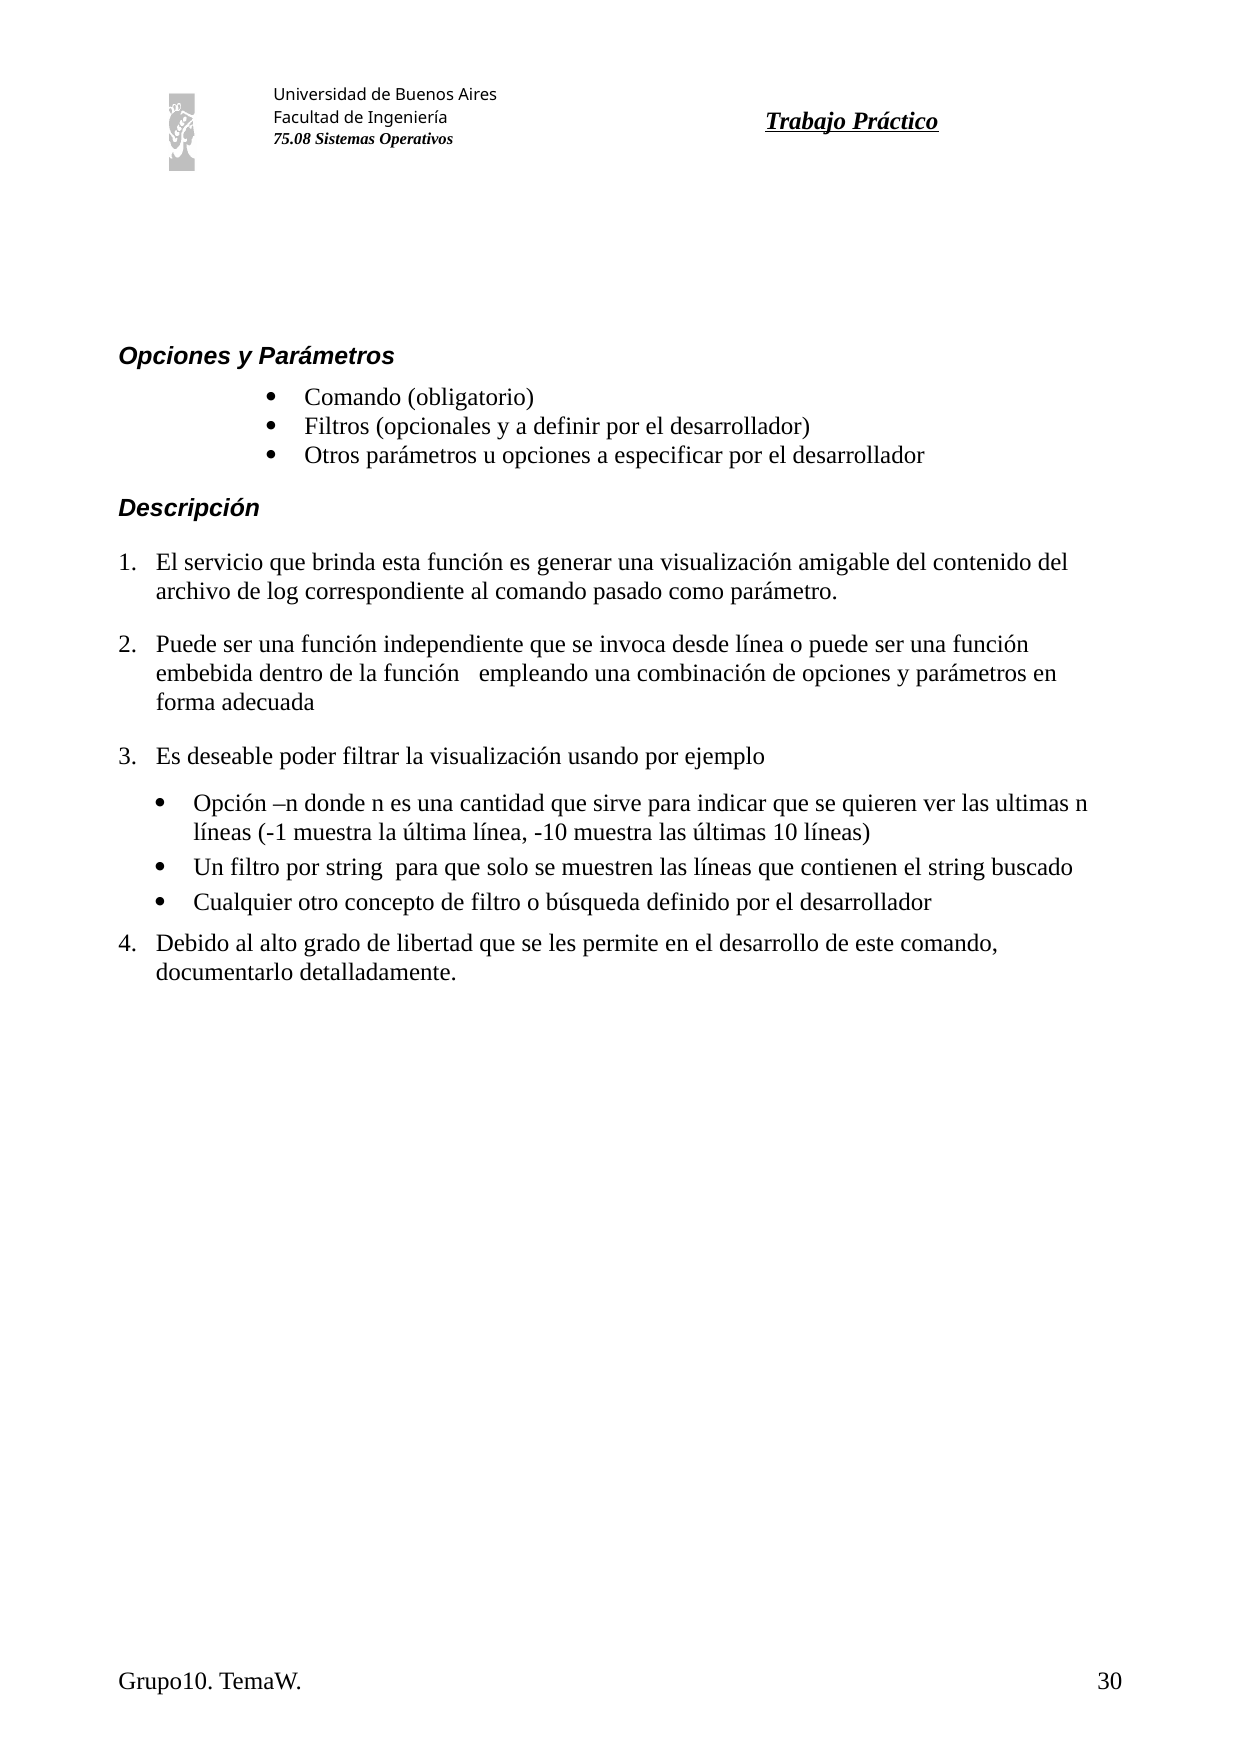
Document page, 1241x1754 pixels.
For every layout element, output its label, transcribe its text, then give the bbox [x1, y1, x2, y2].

list Filtros (opcionales y a definir por el desarrollador) [267, 411, 1122, 440]
list Es deseable poder filtrar la visualización usando por ejemplo [118, 741, 1122, 769]
list Opción –n donde n es una cantidad que sirve para indicar que se quieren ver las ultimas n líneas (-1 muestra la última línea, -10 muestra las últimas 10 líneas) [156, 788, 1122, 846]
list Cualquier otro concepto de filtro o búsqueda definido por el desarrollador [156, 887, 1122, 916]
picture [168, 92, 198, 173]
subtitle Descripción [118, 493, 1122, 522]
list Puede ser una función independiente que se invoca desde línea o puede ser una función embebida dentro de la función empleando una combinación de opciones y parámetros en forma adecuada [118, 629, 1122, 716]
list Un filtro por string para que solo se muestren las líneas que contienen el string buscado [156, 852, 1122, 881]
list Comando (obligatorio) [267, 382, 1122, 411]
subtitle Opciones y Parámetros [118, 341, 1122, 370]
list Debido al alto grado de libertad que se les permite en el desarrollo de este comando, documentarlo detalladamente. [118, 928, 1122, 986]
list El servicio que brinda esta función es generar una visualización amigable del contenido del archivo de log correspondiente al comando pasado como parámetro. [118, 547, 1122, 604]
list Otros parámetros u opciones a especificar por el desarrollador [267, 440, 1122, 468]
